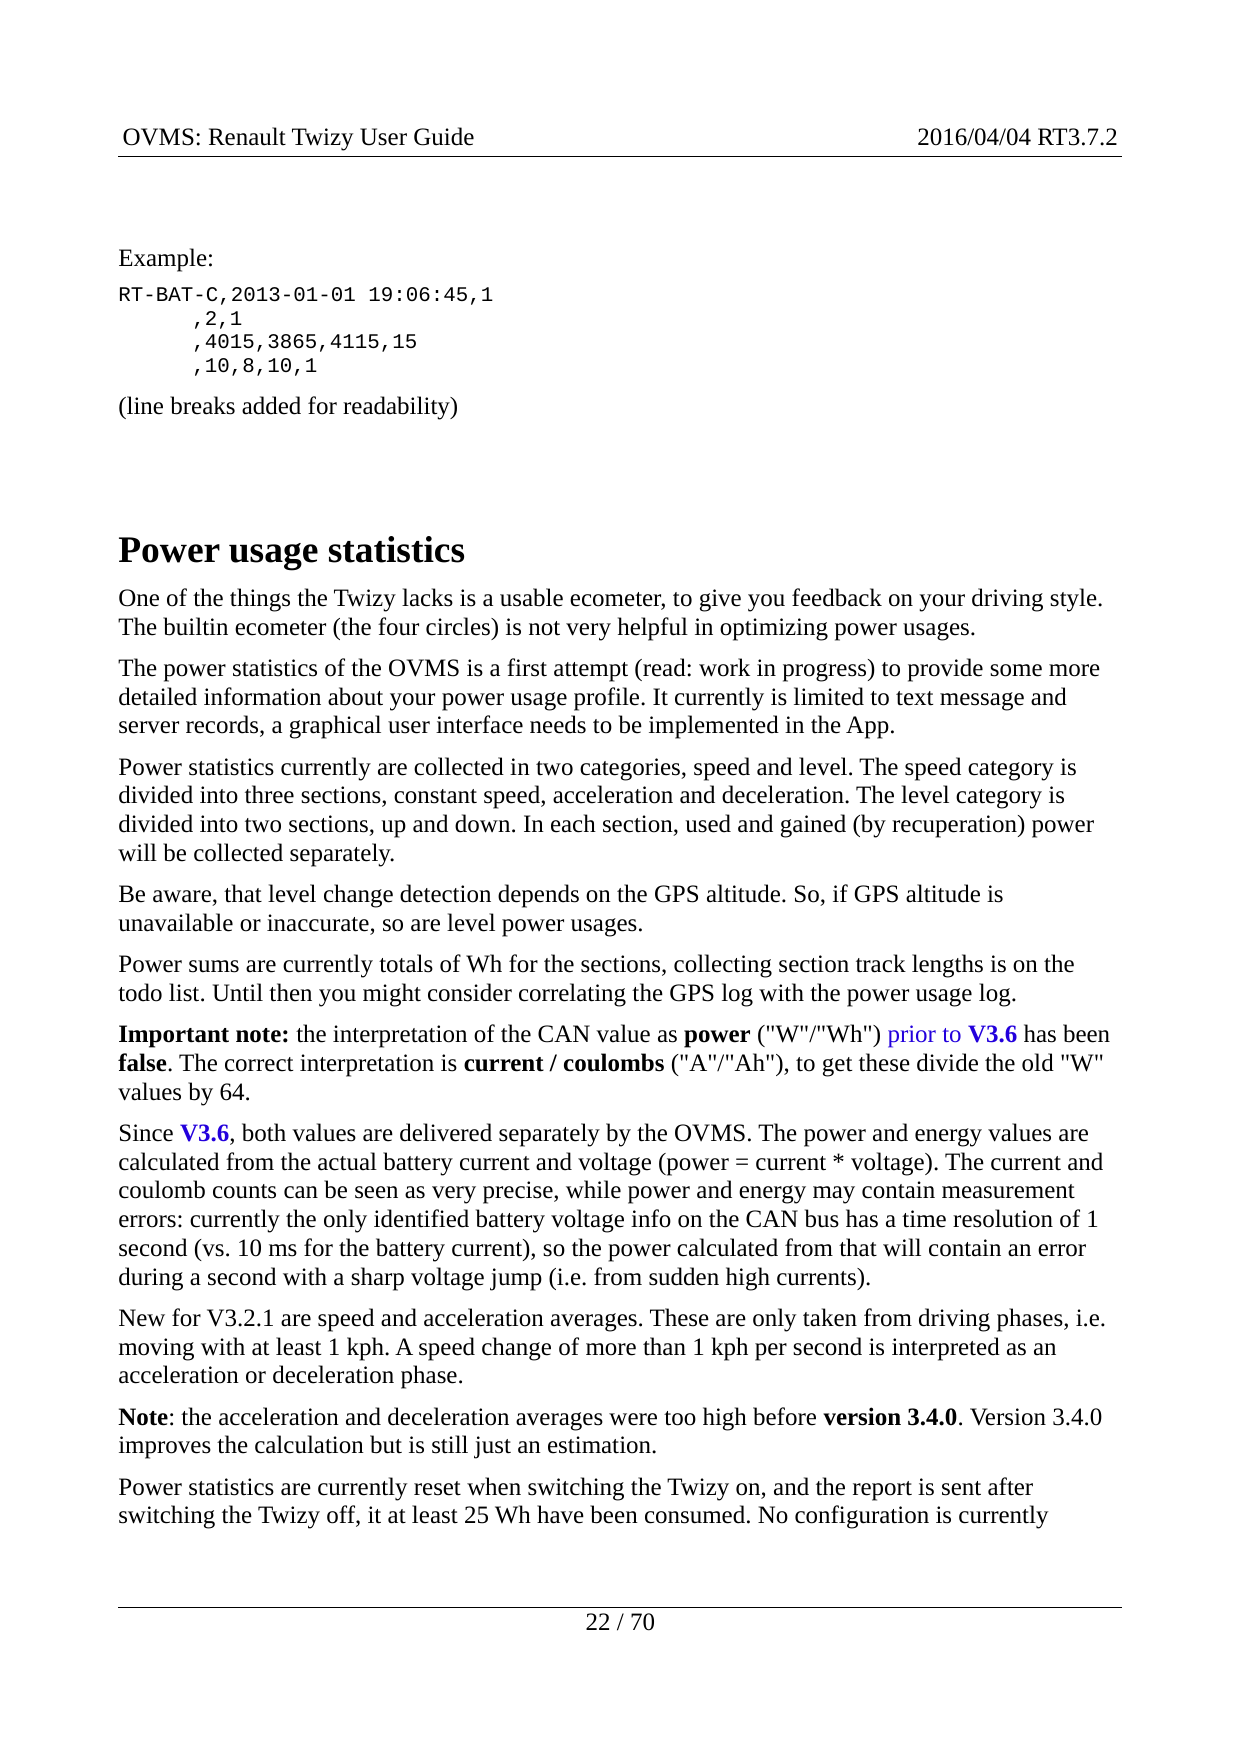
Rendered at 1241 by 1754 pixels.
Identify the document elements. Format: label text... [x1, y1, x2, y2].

text Important note: the interpretation of the CAN value as power ("W"/"Wh") prior to V3.6 has been false. The correct interpretation is current / coulombs ("A"/"Ah"), to get these divide the old "W" values by 64. [118, 1019, 1122, 1105]
text Note: the acceleration and deceleration averages were too high before version 3.4.0. Version 3.4.0 improves the calculation but is still just an estimation. [118, 1402, 1122, 1459]
text Be aware, that level change detection depends on the GPS altitude. So, if GPS altitude is unavailable or inaccurate, so are level power usages. [118, 879, 1122, 937]
text Power statistics are currently reset when switching the Twizy on, and the report is sent after switching the Twizy off, it at least 25 Wh have been consumed. No configuration is currently [118, 1472, 1122, 1529]
text One of the things the Twizy lacks is a usable ecometer, to give you feedback on your driving style. The builtin ecometer (the four circles) is not very helpful in optimizing power usages. [118, 583, 1122, 640]
text The power statistics of the OVMS is a first attempt (read: work in progress) to provide some more detailed information about your power usage profile. It currently is limited to text message and server records, a graphical user interface needs to be implemented in the App. [118, 653, 1122, 739]
text Example: [118, 243, 1122, 271]
subtitle Power usage statistics [118, 527, 1122, 570]
text Since V3.6, both values are delivered separately by the OVMS. The power and energy values are calculated from the actual battery current and voltage (power = current * voltage). The current and coulomb counts can be seen as very precise, while power and energy may contain measurement errors: currently the only identified battery voltage info on the CAN bus has a time resolution of 1 second (vs. 10 ms for the battery current), so the power calculated from that will contain an error during a second with a sharp voltage jump (i.e. from sudden high currents). [118, 1118, 1122, 1290]
text RT-BAT-C,2013-01-01 19:06:45,1 ,2,1 ,4015,3865,4115,15 ,10,8,10,1 [118, 284, 1122, 378]
text New for V3.2.1 are speed and acceleration averages. These are only taken from driving phases, i.e. moving with at least 1 kph. A speed change of more than 1 kph per second is interpreted as an acceleration or deceleration phase. [118, 1303, 1122, 1389]
text Power sums are currently totals of Wh for the sections, collecting section track lengths is on the todo list. Until then you might consider correlating the GPS log with the power usage log. [118, 949, 1122, 1007]
text Power statistics currently are collected in two categories, speed and level. The speed category is divided into three sections, constant speed, acceleration and deceleration. The level category is divided into two sections, up and down. In each section, used and gained (by recuperation) power will be collected separately. [118, 752, 1122, 867]
text (line breaks added for readability) [118, 391, 1122, 420]
